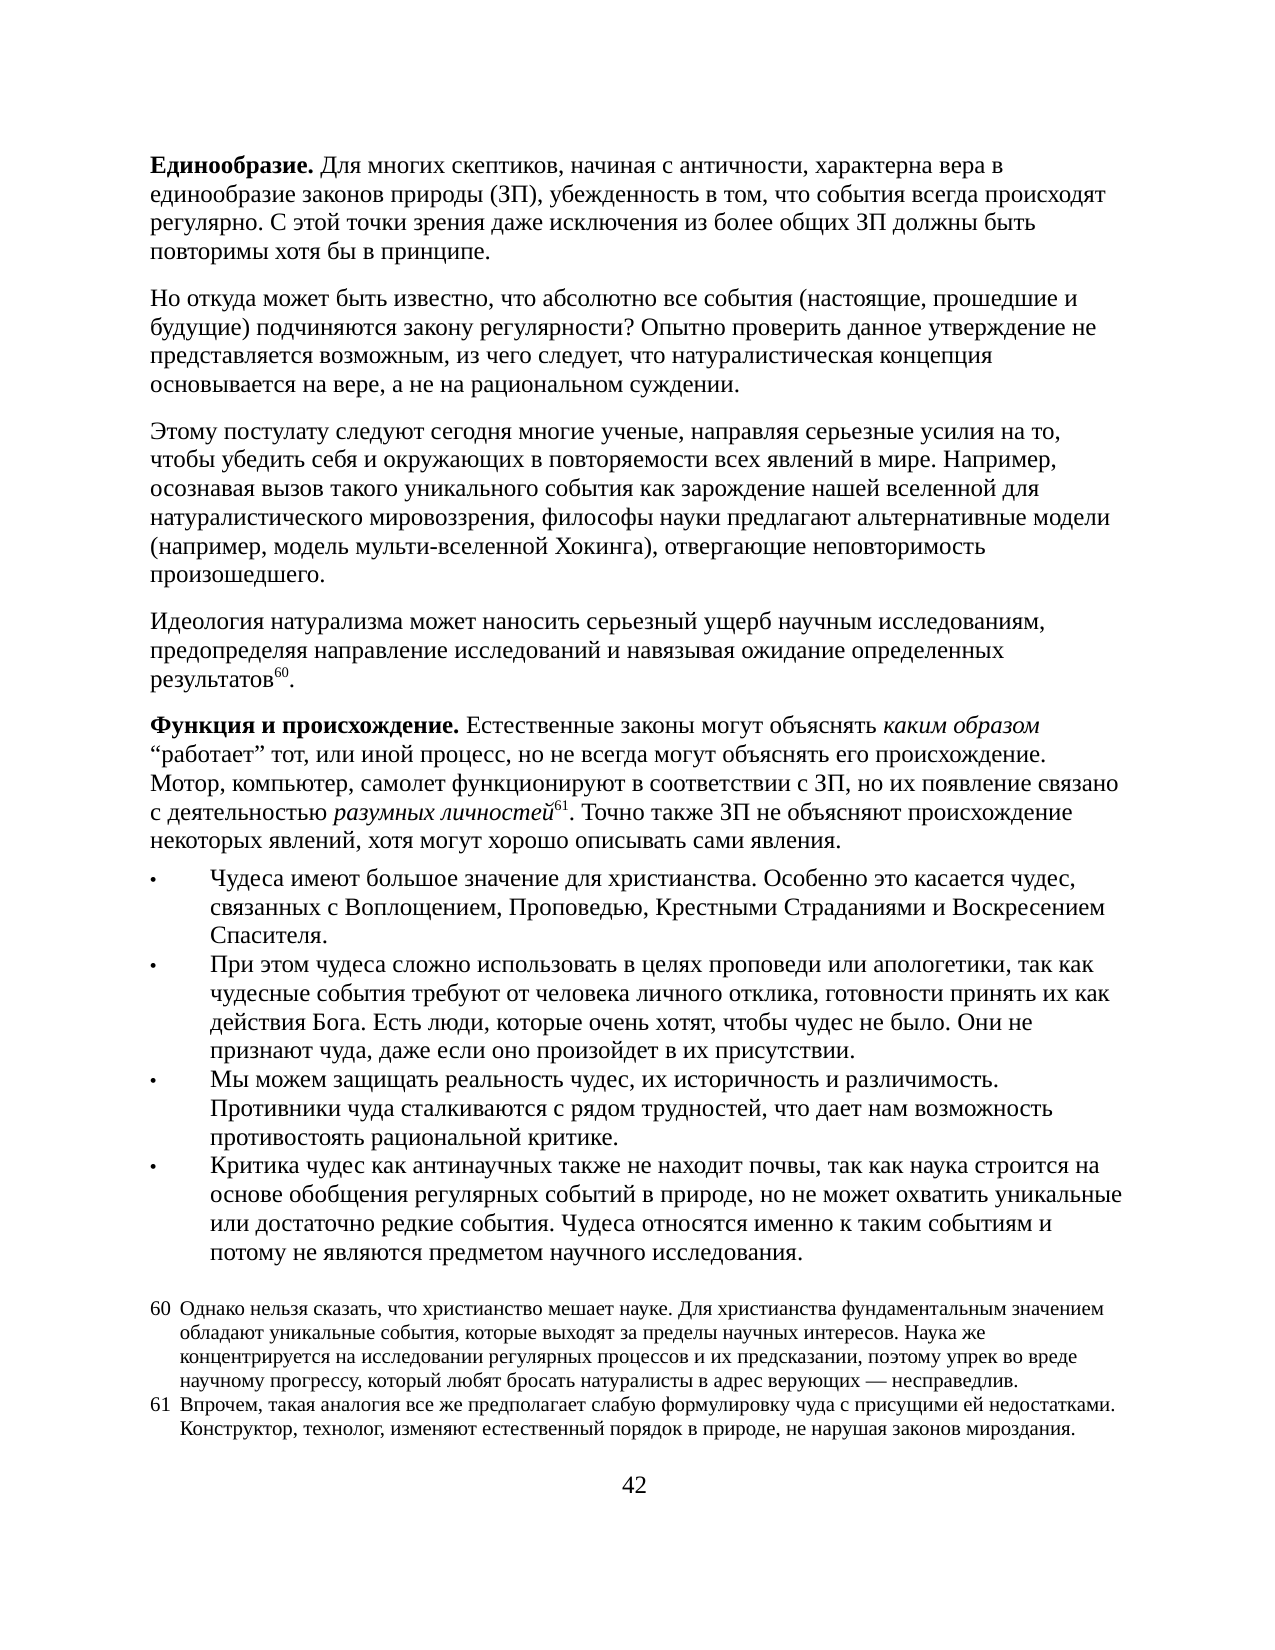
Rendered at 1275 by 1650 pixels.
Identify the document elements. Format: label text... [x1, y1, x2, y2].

list Чудеса имеют большое значение для христианства. Особенно это касается чудес, связанных с Воплощением, Проповедью, Крестными Страданиями и Воскресением Спасителя. [150, 863, 1125, 949]
list Мы можем защищать реальность чудес, их историчность и различимость. Противники чуда сталкиваются с рядом трудностей, что дает нам возможность противостоять рациональной критике. [150, 1064, 1125, 1151]
text Этому постулату следуют сегодня многие ученые, направляя серьезные усилия на то, чтобы убедить себя и окружающих в повторяемости всех явлений в мире. Например, осознавая вызов такого уникального события как зарождение нашей вселенной для натуралистического мировоззрения, философы науки предлагают альтернативные модели (например, модель мульти-вселенной Хокинга), отвергающие неповторимость произошедшего. [150, 416, 1125, 588]
text Но откуда может быть известно, что абсолютно все события (настоящие, прошедшие и будущие) подчиняются закону регулярности? Опытно проверить данное утверждение не представляется возможным, из чего следует, что натуралистическая концепция основывается на вере, а не на рациональном суждении. [150, 283, 1125, 398]
text Функция и происхождение. Естественные законы могут объяснять каким образом “работает” тот, или иной процесс, но не всегда могут объяснять его происхождение. Мотор, компьютер, самолет функционируют в соответствии с ЗП, но их появление связано с деятельностью разумных личностей. Точно также ЗП не объясняют происхождение некоторых явлений, хотя могут хорошо описывать сами явления. [150, 710, 1125, 854]
text Однако нельзя сказать, что христианство мешает науке. Для христианства фундаментальным значением обладают уникальные события, которые выходят за пределы научных интересов. Наука же концентрируется на исследовании регулярных процессов и их предсказании, поэтому упрек во вреде научному прогрессу, который любят бросать натуралисты в адрес верующих — несправедлив. [150, 1296, 1125, 1392]
list При этом чудеса сложно использовать в целях проповеди или апологетики, так как чудесные события требуют от человека личного отклика, готовности принять их как действия Бога. Есть люди, которые очень хотят, чтобы чудес не было. Они не признают чуда, даже если оно произойдет в их присутствии. [150, 949, 1125, 1064]
list Критика чудес как антинаучных также не находит почвы, так как наука строится на основе обобщения регулярных событий в природе, но не может охватить уникальные или достаточно редкие события. Чудеса относятся именно к таким событиям и потому не являются предметом научного исследования. [150, 1151, 1125, 1266]
text Единообразие. Для многих скептиков, начиная с античности, характерна вера в единообразие законов природы (ЗП), убежденность в том, что события всегда происходят регулярно. С этой точки зрения даже исключения из более общих ЗП должны быть повторимы хотя бы в принципе. [150, 150, 1125, 265]
text Впрочем, такая аналогия все же предполагает слабую формулировку чуда с присущими ей недостатками. Конструктор, технолог, изменяют естественный порядок в природе, не нарушая законов мироздания. [150, 1392, 1125, 1440]
text Идеология натурализма может наносить серьезный ущерб научным исследованиям, предопределяя направление исследований и навязывая ожидание определенных результатов. [150, 606, 1125, 692]
